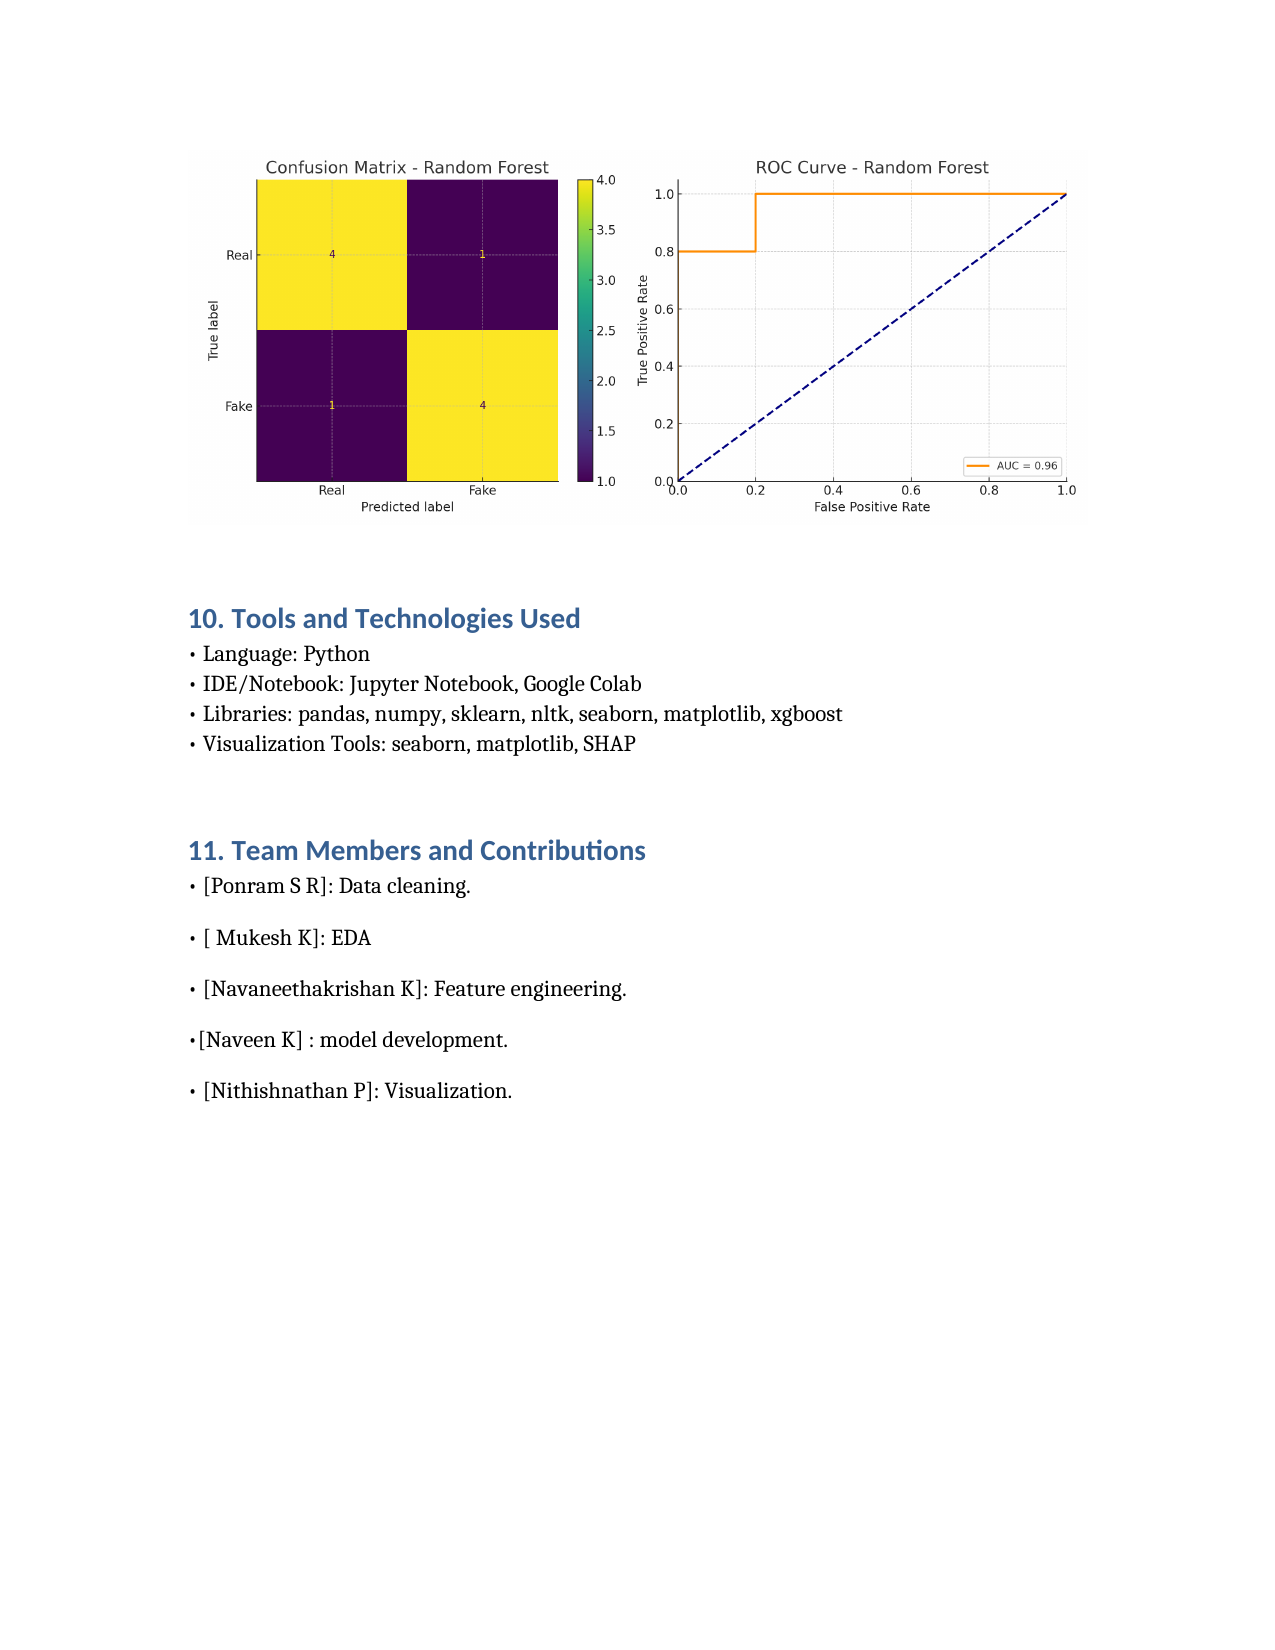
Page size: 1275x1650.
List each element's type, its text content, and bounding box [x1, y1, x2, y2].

text • Language: Python • IDE/Notebook: Jupyter Notebook, Google Colab • Libraries: pandas, numpy, sklearn, nltk, seaborn, matplotlib, xgboost • Visualization Tools: seaborn, matplotlib, SHAP [187, 641, 1087, 758]
text • [Ponram S R]: Data cleaning. [187, 873, 1087, 899]
text • [Navaneethakrishan K]: Feature engineering. [187, 975, 1087, 1002]
text •[Naveen K] : model development. [187, 1026, 1087, 1053]
subtitle 10. Tools and Technologies Used [187, 600, 1087, 635]
text • [Nithishnathan P]: Visualization. [187, 1077, 1087, 1104]
text • [ Mukesh K]: EDA [187, 924, 1087, 951]
subtitle 11. Team Members and Contributions [187, 832, 1087, 868]
